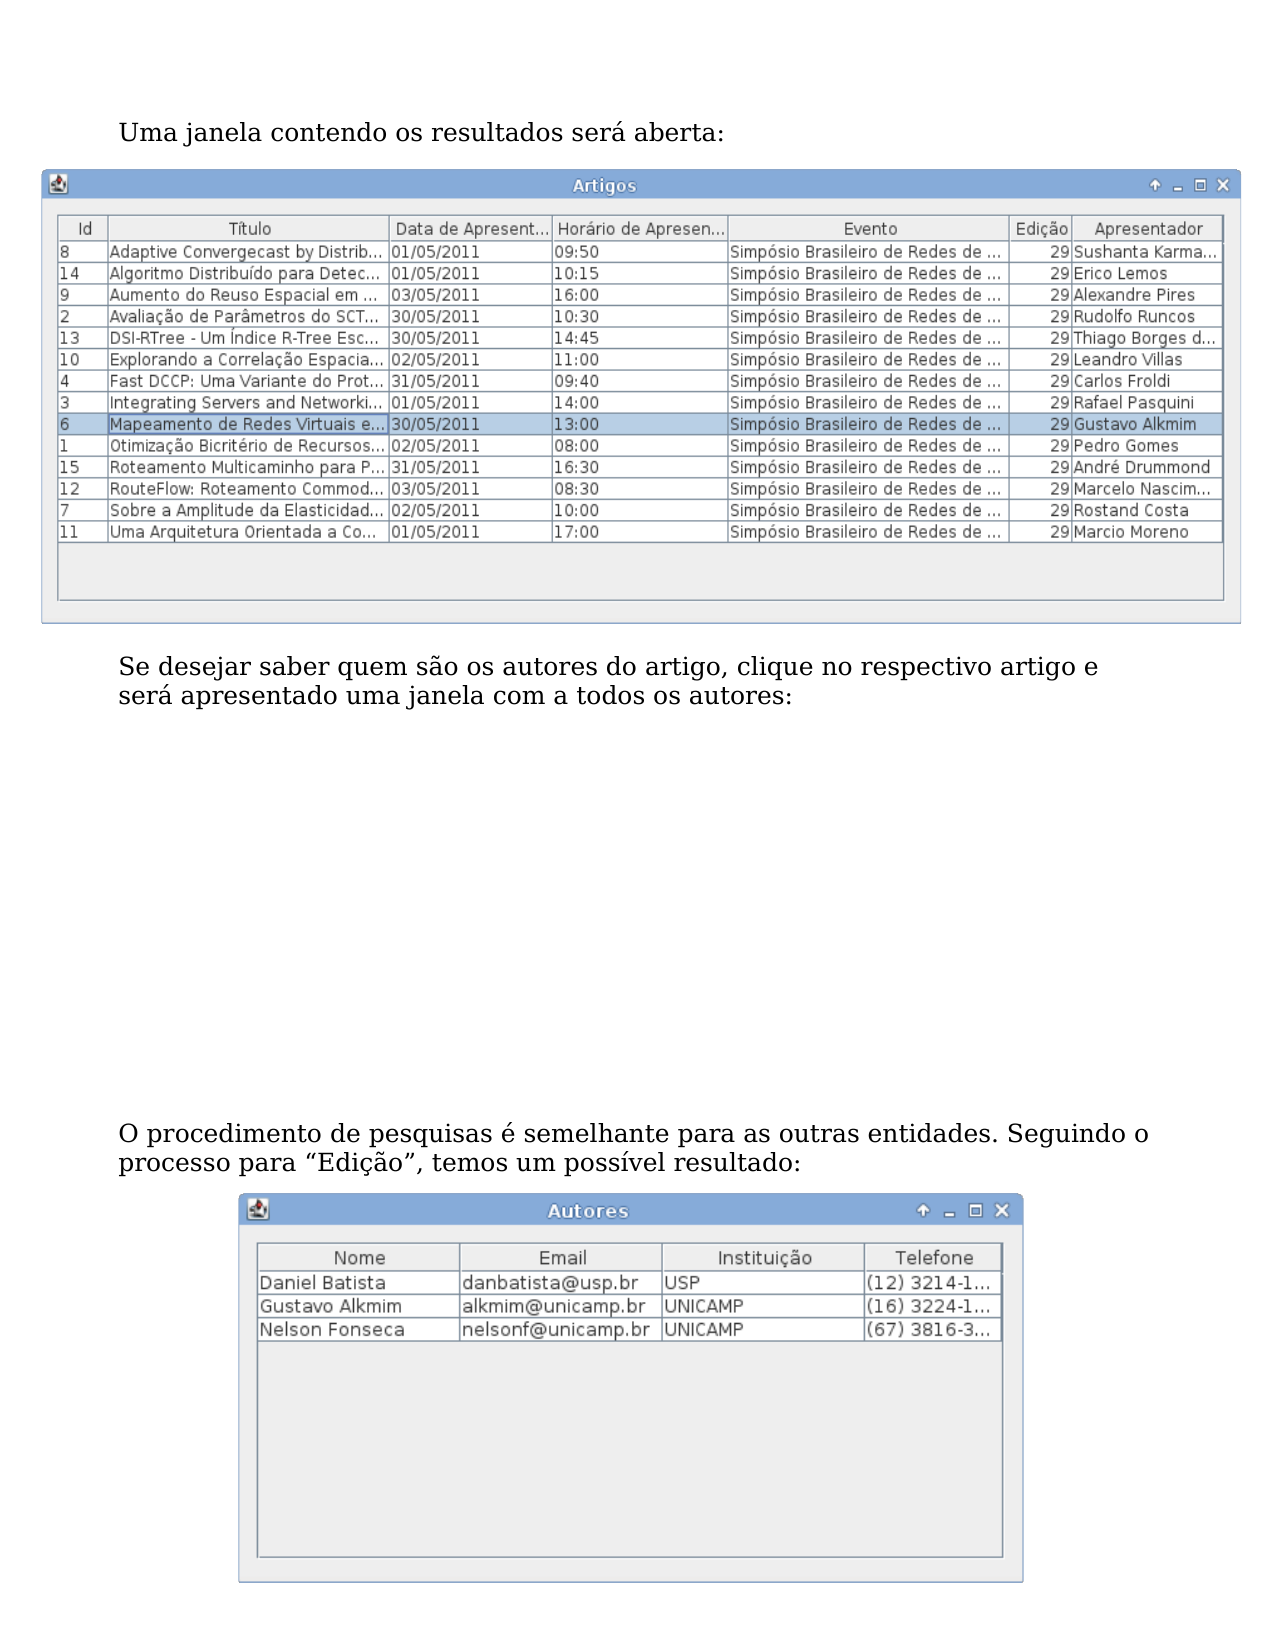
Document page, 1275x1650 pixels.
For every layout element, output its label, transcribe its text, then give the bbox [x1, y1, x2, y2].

text O procedimento de pesquisas é semelhante para as outras entidades. Seguindo o processo para “Edição”, temos um possível resultado: [118, 1119, 1157, 1177]
text Se desejar saber quem são os autores do artigo, clique no respectivo artigo e será apresentado uma janela com a todos os autores: [118, 652, 1157, 711]
picture [238, 1193, 1024, 1583]
text Uma janela contendo os resultados será aberta: [118, 118, 1157, 147]
picture [41, 169, 1242, 624]
